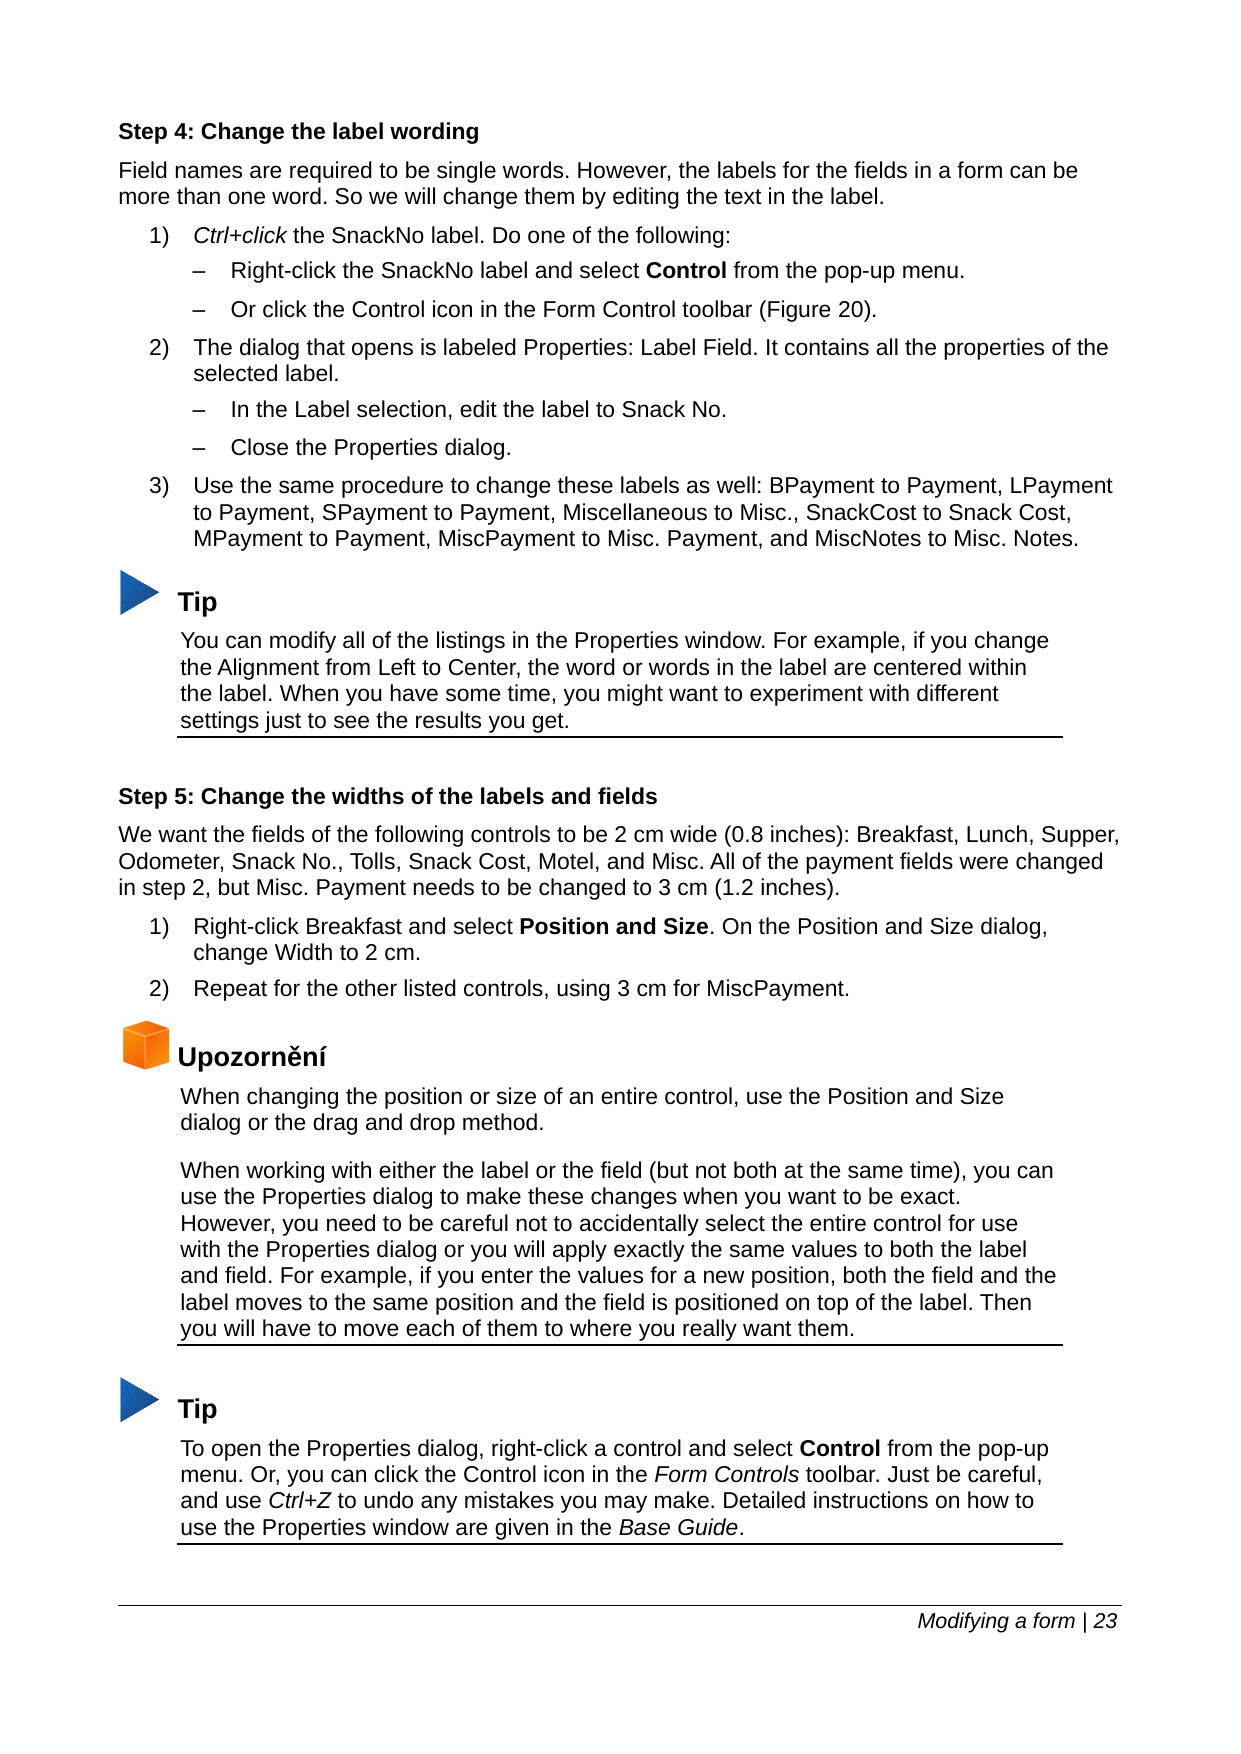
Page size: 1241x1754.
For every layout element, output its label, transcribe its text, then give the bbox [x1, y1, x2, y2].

subtitle Upozornění [118, 1017, 1122, 1072]
picture [119, 1018, 173, 1072]
text We want the fields of the following controls to be 2 cm wide (0.8 inches): Breakfast, Lunch, Supper, Odometer, Snack No., Tolls, Snack Cost, Motel, and Misc. All of the payment fields were changed in step 2, but Misc. Payment needs to be changed to 3 cm (1.2 inches). [118, 821, 1122, 901]
list Or click the Control icon in the Form Control toolbar (Figure 20). [192, 296, 1122, 322]
subtitle Tip [118, 1375, 1122, 1424]
text When working with either the label or the field (but not both at the same time), you can use the Properties dialog to make these changes when you want to be exact. However, you need to be careful not to accidentally select the entire control for use with the Properties dialog or you will apply exactly the same values to both the label and field. For example, if you enter the values for a new position, both the field and the label moves to the same position and the field is positioned on top of the label. Then you will have to move each of them to where you really want them. [177, 1154, 1063, 1344]
subtitle Tip [118, 568, 1122, 617]
list Right-click Breakfast and select Position and Size. On the Position and Size dialog, change Width to 2 cm. [169, 913, 1122, 966]
text Step 5: Change the widths of the labels and fields [118, 783, 1122, 809]
list Repeat for the other listed controls, using 3 cm for MiscPayment. [169, 974, 1122, 1001]
list The dialog that opens is labeled Properties: Label Field. It contains all the properties of the selected label. [169, 334, 1122, 387]
text Step 4: Change the label wording [118, 118, 1122, 144]
list Use the same procedure to change these labels as well: BPayment to Payment, LPayment to Payment, SPayment to Payment, Miscellaneous to Misc., SnackCost to Snack Cost, MPayment to Payment, MiscPayment to Misc. Payment, and MiscNotes to Misc. Notes. [169, 472, 1122, 551]
list Right-click the SnackNo label and select Control from the pop-up menu. [192, 257, 1122, 284]
text When changing the position or size of an entire control, use the Position and Size dialog or the drag and drop method. [177, 1080, 1063, 1136]
text Field names are required to be single words. However, the labels for the fields in a form can be more than one word. So we will change them by editing the text in the label. [118, 157, 1122, 209]
text To open the Properties dialog, right-click a control and select Control from the pop-up menu. Or, you can click the Control icon in the Form Controls toolbar. Just be careful, and use Ctrl+Z to undo any mistakes you may make. Detailed instructions on how to use the Properties window are given in the Base Guide. [177, 1432, 1063, 1543]
list Ctrl+click the SnackNo label. Do one of the following: [169, 222, 1122, 248]
list In the Label selection, edit the label to Snack No. [192, 396, 1122, 422]
text You can modify all of the listings in the Properties window. For example, if you change the Alignment from Left to Center, the word or words in the label are centered within the label. When you have some time, you might want to experiment with different settings just to see the results you get. [177, 624, 1063, 736]
list Close the Properties dialog. [192, 434, 1122, 460]
